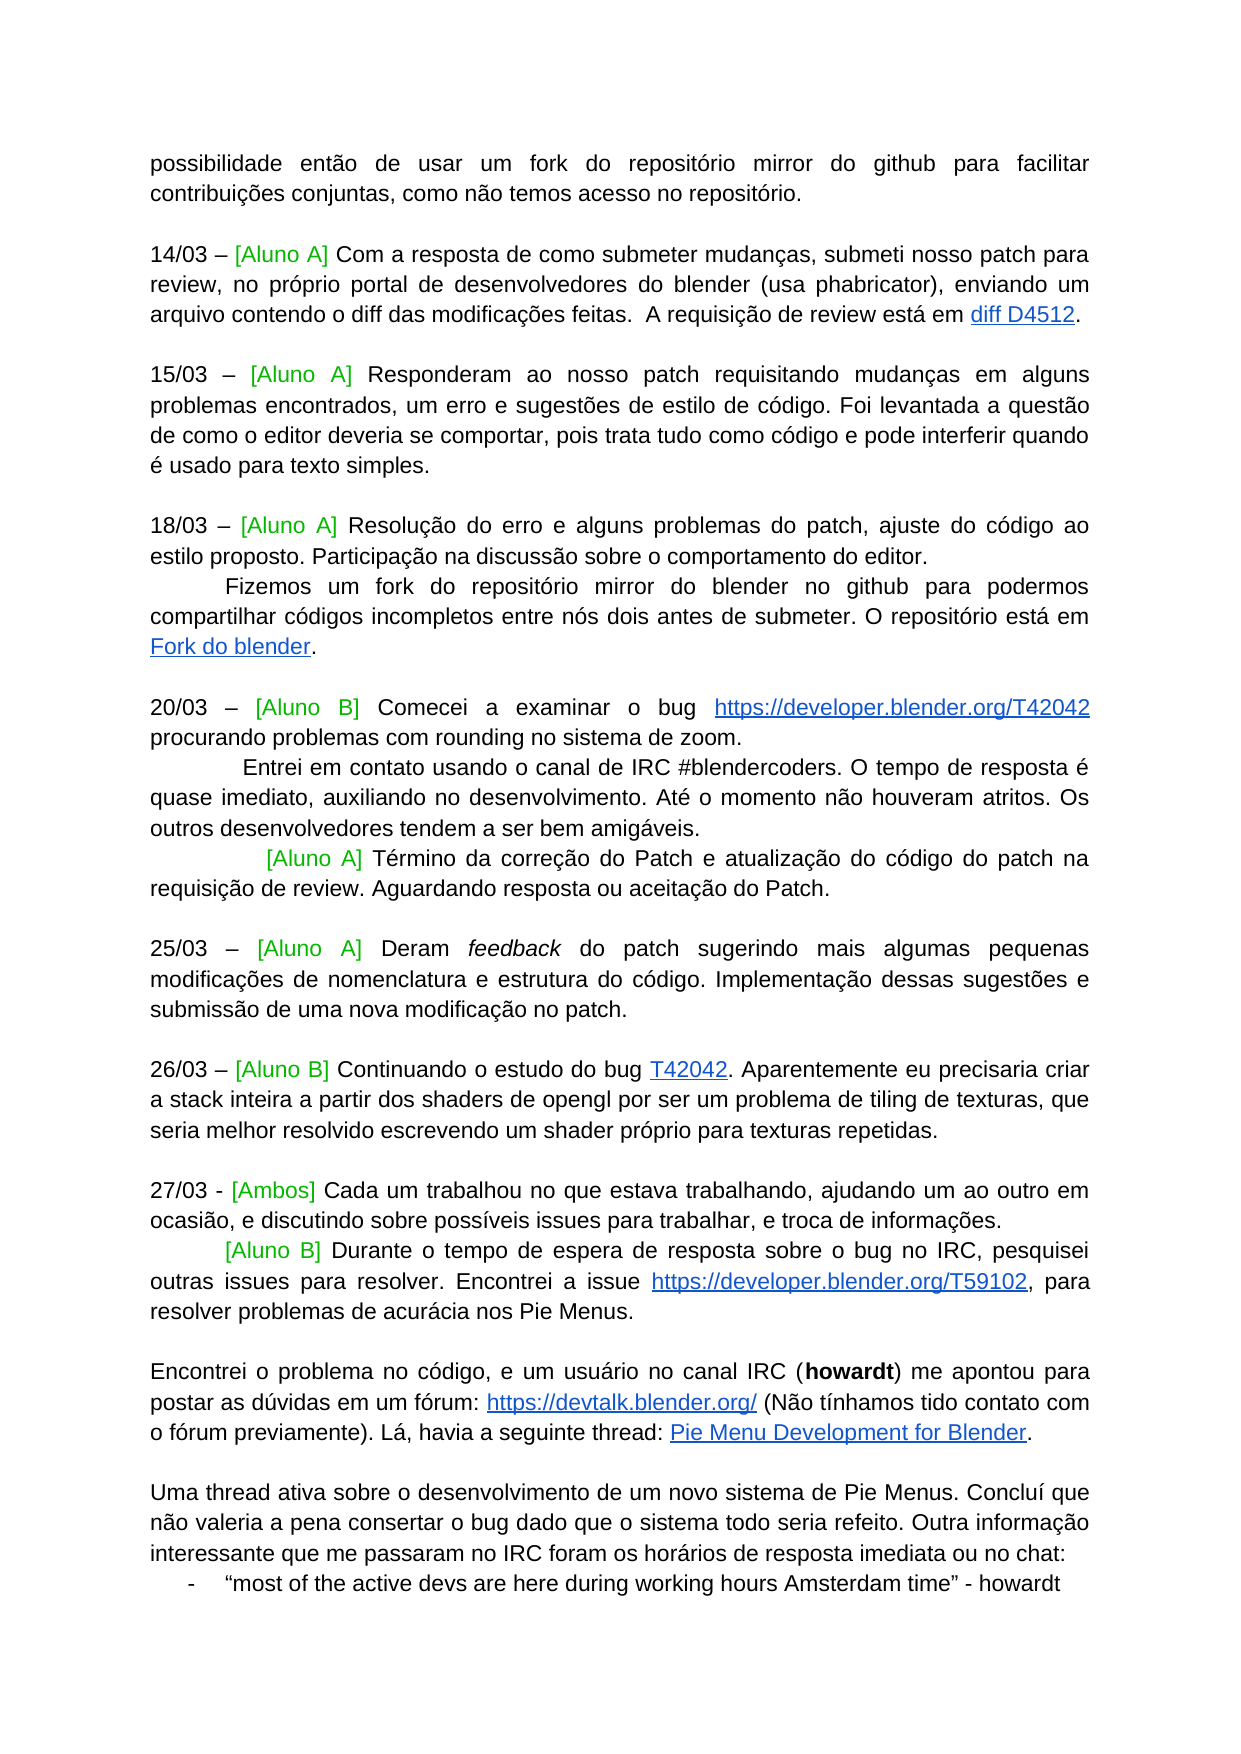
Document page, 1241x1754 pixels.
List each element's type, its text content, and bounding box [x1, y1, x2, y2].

text Fizemos um fork do repositório mirror do blender no github para podermos compartilhar códigos incompletos entre nós dois antes de submeter. O repositório está em Fork do blender. [150, 573, 1090, 660]
list “most of the active devs are here during working hours Amsterdam time” - howardt [187, 1570, 1090, 1596]
text [Aluno A] Término da correção do Patch e atualização do código do patch na requisição de review. Aguardando resposta ou aceitação do Patch. [150, 845, 1090, 901]
text Encontrei o problema no código, e um usuário no canal IRC (howardt) me apontou para postar as dúvidas em um fórum: https://devtalk.blender.org/ (Não tínhamos tido contato com o fórum previamente). Lá, havia a seguinte thread: Pie Menu Development for Blender. [150, 1358, 1090, 1445]
text Entrei em contato usando o canal de IRC #blendercoders. O tempo de resposta é quase imediato, auxiliando no desenvolvimento. Até o momento não houveram atritos. Os outros desenvolvedores tendem a ser bem amigáveis. [150, 754, 1090, 841]
text 15/03 – [Aluno A] Responderam ao nosso patch requisitando mudanças em alguns problemas encontrados, um erro e sugestões de estilo de código. Foi levantada a questão de como o editor deveria se comportar, pois trata tudo como código e pode interferir quando é usado para texto simples. [150, 361, 1090, 478]
text 18/03 – [Aluno A] Resolução do erro e alguns problemas do patch, ajuste do código ao estilo proposto. Participação na discussão sobre o comportamento do editor. [150, 512, 1090, 569]
text possibilidade então de usar um fork do repositório mirror do github para facilitar contribuições conjuntas, como não temos acesso no repositório. [150, 150, 1090, 207]
text 20/03 – [Aluno B] Comecei a examinar o bug https://developer.blender.org/T42042 procurando problemas com rounding no sistema de zoom. [150, 694, 1090, 750]
text 27/03 - [Ambos] Cada um trabalhou no que estava trabalhando, ajudando um ao outro em ocasião, e discutindo sobre possíveis issues para trabalhar, e troca de informações. [150, 1177, 1090, 1234]
text 14/03 – [Aluno A] Com a resposta de como submeter mudanças, submeti nosso patch para review, no próprio portal de desenvolvedores do blender (usa phabricator), enviando um arquivo contendo o diff das modificações feitas. A requisição de review está em diff D4512. [150, 241, 1090, 327]
text 26/03 – [Aluno B] Continuando o estudo do bug T42042. Aparentemente eu precisaria criar a stack inteira a partir dos shaders de opengl por ser um problema de tiling de texturas, que seria melhor resolvido escrevendo um shader próprio para texturas repetidas. [150, 1056, 1090, 1143]
text [Aluno B] Durante o tempo de espera de resposta sobre o bug no IRC, pesquisei outras issues para resolver. Encontrei a issue https://developer.blender.org/T59102, para resolver problemas de acurácia nos Pie Menus. [150, 1237, 1090, 1324]
text 25/03 – [Aluno A] Deram feedback do patch sugerindo mais algumas pequenas modificações de nomenclatura e estrutura do código. Implementação dessas sugestões e submissão de uma nova modificação no patch. [150, 935, 1090, 1022]
text Uma thread ativa sobre o desenvolvimento de um novo sistema de Pie Menus. Concluí que não valeria a pena consertar o bug dado que o sistema todo seria refeito. Outra informação interessante que me passaram no IRC foram os horários de resposta imediata ou no chat: [150, 1479, 1090, 1566]
